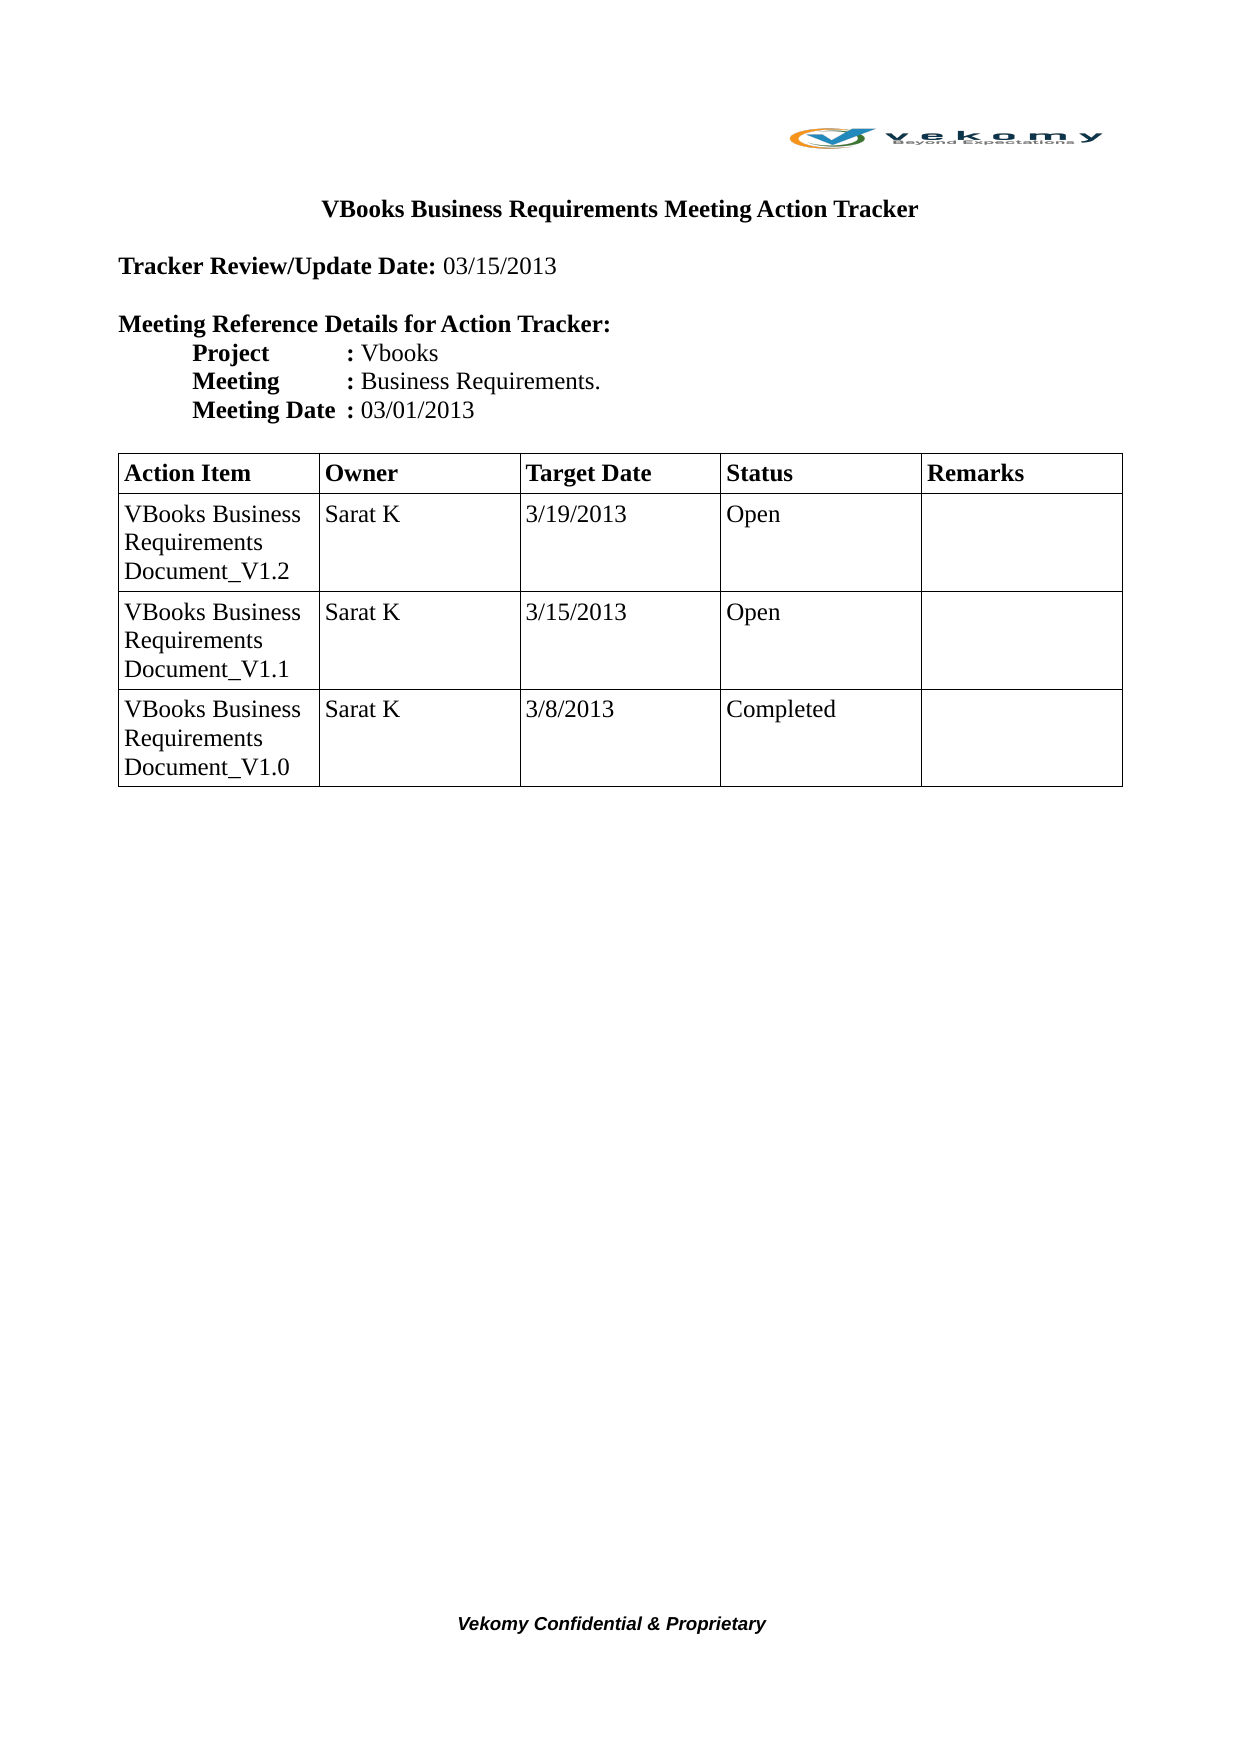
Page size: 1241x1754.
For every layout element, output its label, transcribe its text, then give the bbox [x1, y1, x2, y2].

table_header Action Item [119, 454, 319, 493]
table_cell VBooks Business Requirements Document_V1.1 [119, 592, 319, 688]
table_cell 3/19/2013 [521, 494, 720, 591]
text Project : Vbooks [118, 338, 1122, 366]
table_cell Open [721, 592, 921, 688]
table_cell Open [721, 494, 921, 591]
table_cell Sarat K [320, 592, 520, 688]
table_cell Completed [721, 690, 921, 786]
table_cell Sarat K [320, 690, 520, 786]
text Meeting : Business Requirements. [118, 366, 1122, 395]
table_cell Sarat K [320, 494, 520, 591]
table_header Remarks [922, 454, 1122, 493]
table_cell [922, 690, 1122, 786]
picture [786, 127, 1106, 150]
table_cell [922, 494, 1122, 591]
text VBooks Business Requirements Meeting Action Tracker [118, 194, 1122, 223]
text Meeting Date : 03/01/2013 [118, 395, 1122, 424]
table_header Owner [320, 454, 520, 493]
table_cell 3/8/2013 [521, 690, 720, 786]
table_cell [922, 592, 1122, 688]
table_header Status [721, 454, 921, 493]
table_header Target Date [521, 454, 720, 493]
table_cell 3/15/2013 [521, 592, 720, 688]
text Meeting Reference Details for Action Tracker: [118, 309, 1122, 338]
table_cell VBooks Business Requirements Document_V1.0 [119, 690, 319, 786]
table_cell VBooks Business Requirements Document_V1.2 [119, 494, 319, 591]
text Tracker Review/Update Date: 03/15/2013 [118, 251, 1122, 280]
